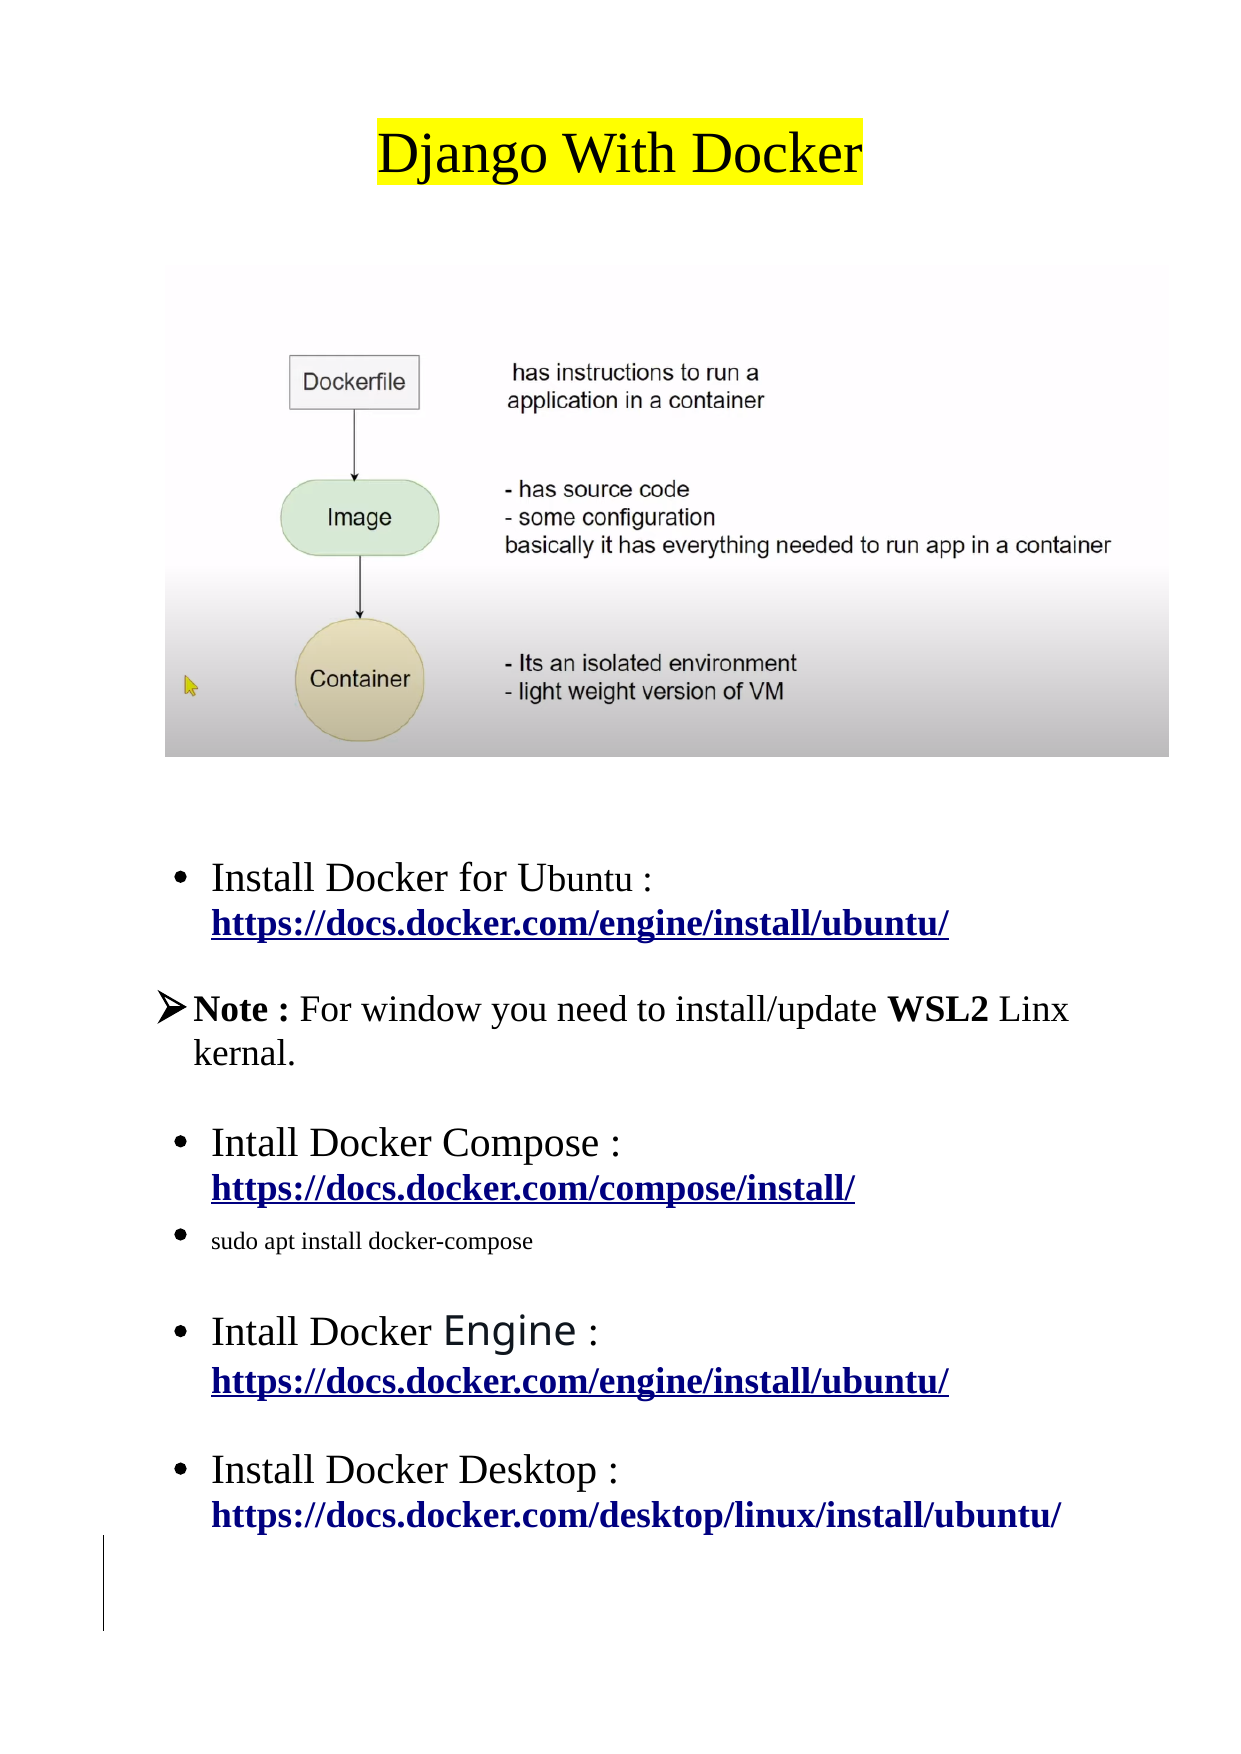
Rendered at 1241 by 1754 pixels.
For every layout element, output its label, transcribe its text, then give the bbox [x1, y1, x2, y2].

list https://docs.docker.com/desktop/linux/install/ubuntu/ [173, 1492, 1122, 1535]
picture [165, 265, 1169, 757]
text Django With Docker [118, 118, 1122, 185]
list Install Docker Desktop : [173, 1444, 1122, 1492]
list https://docs.docker.com/engine/install/ubuntu/ [173, 901, 1122, 944]
list Install Docker for Ubuntu : [173, 852, 1122, 901]
list Note : For window you need to install/update WSL2 Linx kernal. [156, 987, 1122, 1074]
list https://docs.docker.com/compose/install/ [173, 1165, 1122, 1208]
list Intall Docker Engine : [173, 1301, 1122, 1358]
list sudo apt install docker-compose [173, 1220, 1122, 1258]
list https://docs.docker.com/engine/install/ubuntu/ [173, 1358, 1122, 1401]
list Intall Docker Compose : [173, 1117, 1122, 1165]
